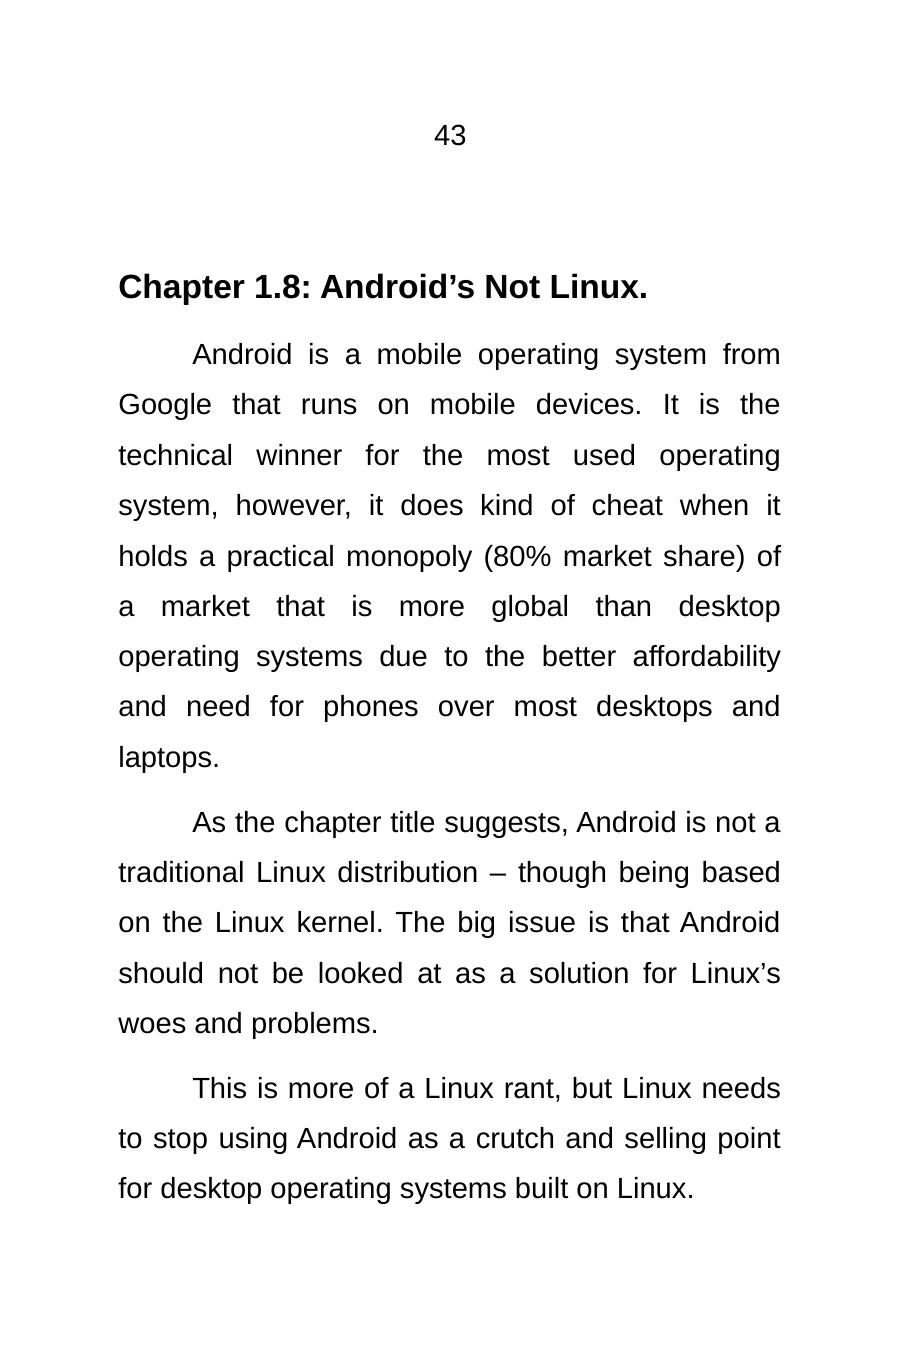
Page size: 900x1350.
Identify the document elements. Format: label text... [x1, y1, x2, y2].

text As the chapter title suggests, Android is not a traditional Linux distribution – though being based on the Linux kernel. The big issue is that Android should not be looked at as a solution for Linux’s woes and problems. [118, 805, 782, 1039]
text Android is a mobile operating system from Google that runs on mobile devices. It is the technical winner for the most used operating system, however, it does kind of cheat when it holds a practical monopoly (80% market share) of a market that is more global than desktop operating systems due to the better affordability and need for phones over most desktops and laptops. [118, 337, 782, 773]
text This is more of a Linux rant, but Linux needs to stop using Android as a crutch and selling point for desktop operating systems built on Linux. [118, 1071, 782, 1205]
subtitle Chapter 1.8: Android’s Not Linux. [118, 267, 782, 306]
